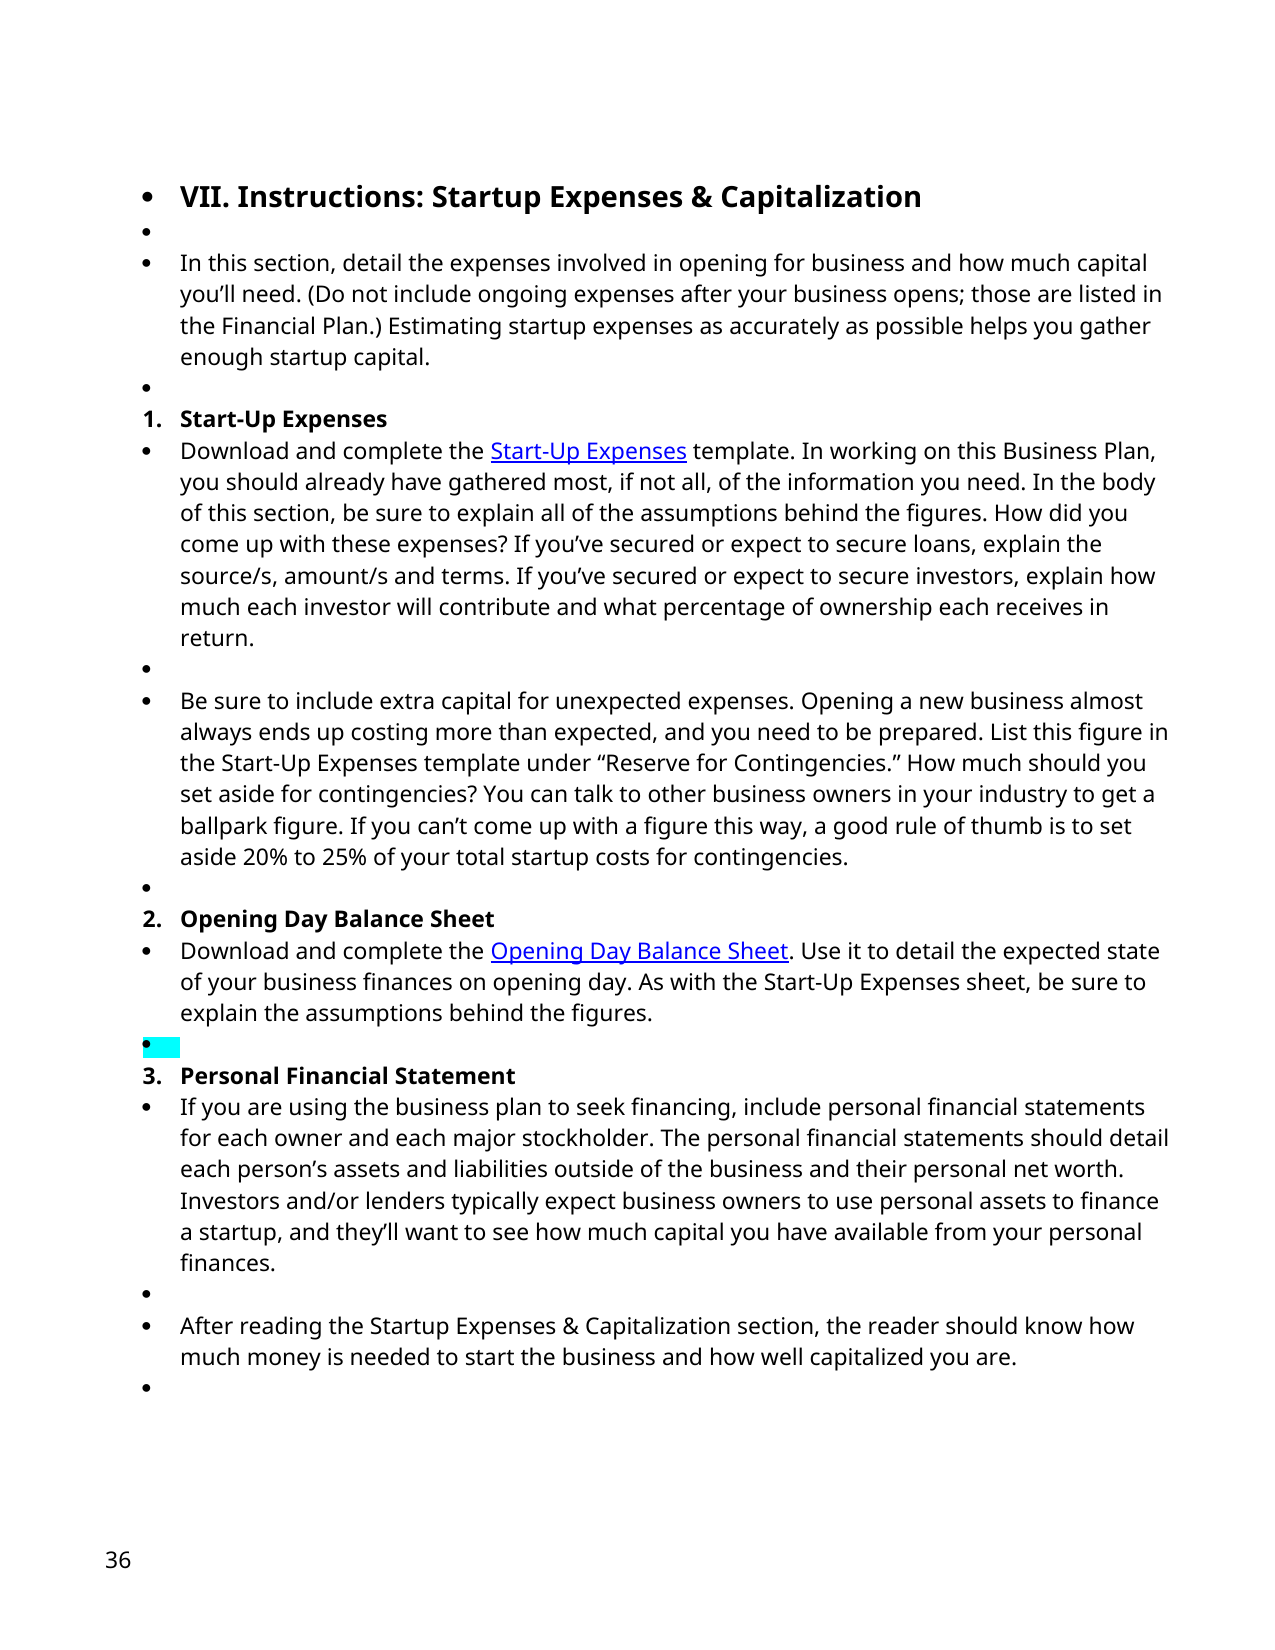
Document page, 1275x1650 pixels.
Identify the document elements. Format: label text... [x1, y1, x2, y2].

list Personal Financial Statement [142, 1060, 1170, 1091]
list If you are using the business plan to seek financing, include personal financial statements for each owner and each major stockholder. The personal financial statements should detail each person’s assets and liabilities outside of the business and their personal net worth. Investors and/or lenders typically expect business owners to use personal assets to finance a startup, and they’ll want to see how much capital you have available from your personal finances. [142, 1091, 1170, 1278]
list Download and complete the Start-Up Expenses template. In working on this Business Plan, you should already have gathered most, if not all, of the information you need. In the body of this section, be sure to explain all of the assumptions behind the figures. How did you come up with these expenses? If you’ve secured or expect to secure loans, explain the source/s, amount/s and terms. If you’ve secured or expect to secure investors, explain how much each investor will contribute and what percentage of ownership each receives in return. [142, 435, 1170, 653]
list Start-Up Expenses [142, 403, 1170, 435]
list After reading the Startup Expenses & Capitalization section, the reader should know how much money is needed to start the business and how well capitalized you are. [142, 1310, 1170, 1372]
list Opening Day Balance Sheet [142, 903, 1170, 935]
list Download and complete the Opening Day Balance Sheet. Use it to detail the expected state of your business finances on opening day. As with the Start-Up Expenses sheet, be sure to explain the assumptions behind the figures. [142, 935, 1170, 1028]
list Be sure to include extra capital for unexpected expenses. Opening a new business almost always ends up costing more than expected, and you need to be prepared. List this figure in the Start-Up Expenses template under “Reserve for Contingencies.” How much should you set aside for contingencies? You can talk to other business owners in your industry to get a ballpark figure. If you can’t come up with a figure this way, a good rule of thumb is to set aside 20% to 25% of your total startup costs for contingencies. [142, 685, 1170, 872]
subtitle VII. Instructions: Startup Expenses & Capitalization [142, 176, 1170, 216]
list In this section, detail the expenses involved in opening for business and how much capital you’ll need. (Do not include ongoing expenses after your business opens; those are listed in the Financial Plan.) Estimating startup expenses as accurately as possible helps you gather enough startup capital. [142, 247, 1170, 372]
